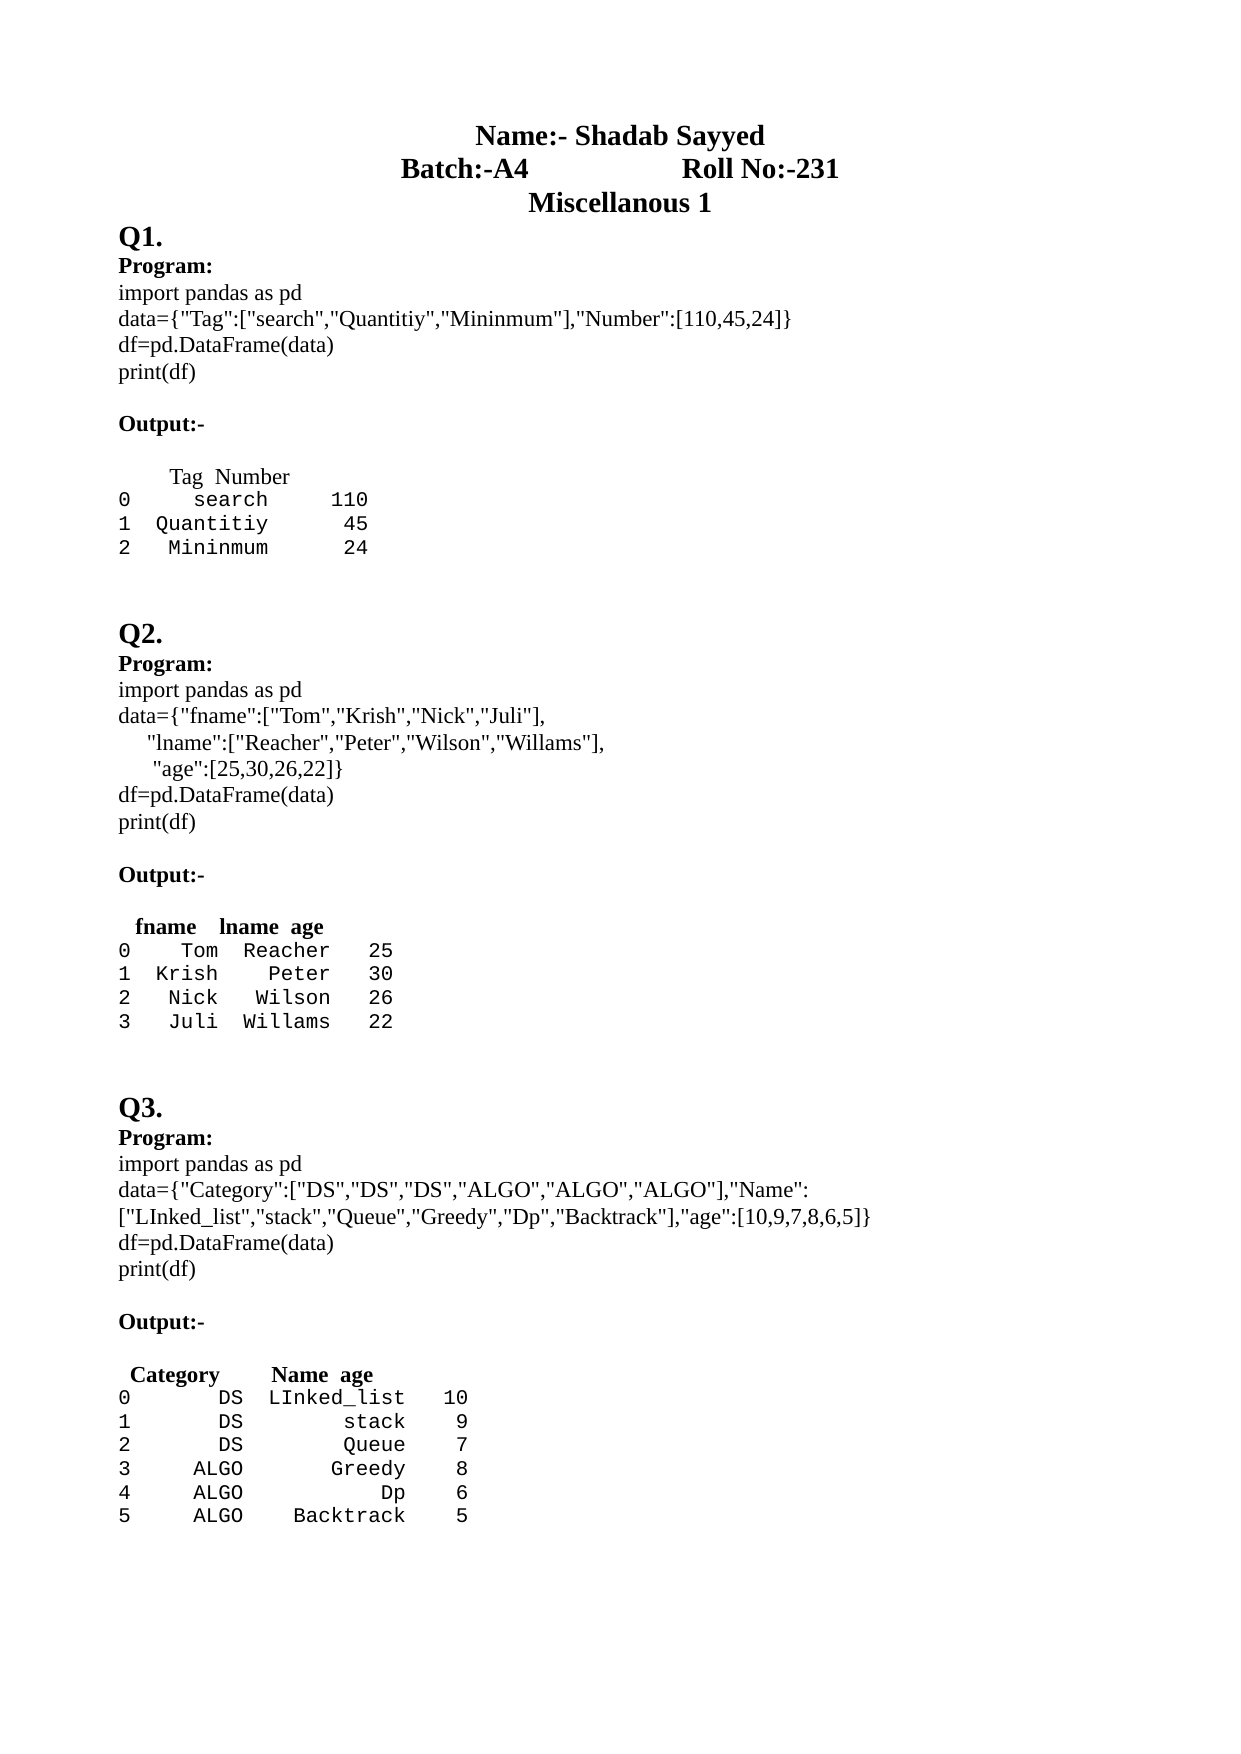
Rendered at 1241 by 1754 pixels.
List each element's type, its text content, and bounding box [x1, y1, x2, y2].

text Name:- Shadab Sayyed [118, 118, 1122, 152]
text Q1. [118, 219, 1122, 252]
text 5 ALGO Backtrack 5 [118, 1505, 1122, 1529]
text 2 DS Queue 7 [118, 1434, 1122, 1458]
text Output:- [118, 410, 1122, 437]
text Category Name age [118, 1361, 1122, 1387]
text print(df) [118, 358, 1122, 384]
text 2 Mininmum 24 [118, 537, 1122, 560]
text 3 ALGO Greedy 8 [118, 1458, 1122, 1482]
text 2 Nick Wilson 26 [118, 987, 1122, 1011]
text Miscellanous 1 [118, 185, 1122, 219]
text import pandas as pd [118, 676, 1122, 702]
text Output:- [118, 1308, 1122, 1334]
text data={"Tag":["search","Quantitiy","Mininmum"],"Number":[110,45,24]} [118, 305, 1122, 331]
text "age":[25,30,26,22]} [118, 755, 1122, 782]
text df=pd.DataFrame(data) [118, 331, 1122, 358]
text import pandas as pd [118, 1150, 1122, 1176]
text 1 Krish Peter 30 [118, 963, 1122, 987]
text Program: [118, 252, 1122, 279]
text 3 Juli Willams 22 [118, 1011, 1122, 1034]
text print(df) [118, 1255, 1122, 1282]
text 0 DS LInked_list 10 [118, 1387, 1122, 1411]
text Program: [118, 650, 1122, 676]
text 4 ALGO Dp 6 [118, 1482, 1122, 1505]
text Q2. [118, 616, 1122, 650]
text data={"Category":["DS","DS","DS","ALGO","ALGO","ALGO"],"Name":["LInked_list","stack","Queue","Greedy","Dp","Backtrack"],"age":[10,9,7,8,6,5]} [118, 1176, 1122, 1229]
text Batch:-A4 Roll No:-231 [118, 152, 1122, 185]
text "lname":["Reacher","Peter","Wilson","Willams"], [118, 729, 1122, 755]
text fname lname age [118, 913, 1122, 940]
text 1 DS stack 9 [118, 1411, 1122, 1434]
text 0 search 110 [118, 489, 1122, 513]
text data={"fname":["Tom","Krish","Nick","Juli"], [118, 702, 1122, 729]
text Q3. [118, 1090, 1122, 1124]
text df=pd.DataFrame(data) [118, 1229, 1122, 1255]
text import pandas as pd [118, 279, 1122, 305]
text df=pd.DataFrame(data) [118, 782, 1122, 808]
text Tag Number [118, 463, 1122, 489]
text 1 Quantitiy 45 [118, 513, 1122, 537]
text Output:- [118, 861, 1122, 887]
text 0 Tom Reacher 25 [118, 940, 1122, 963]
text Program: [118, 1124, 1122, 1150]
text print(df) [118, 808, 1122, 834]
